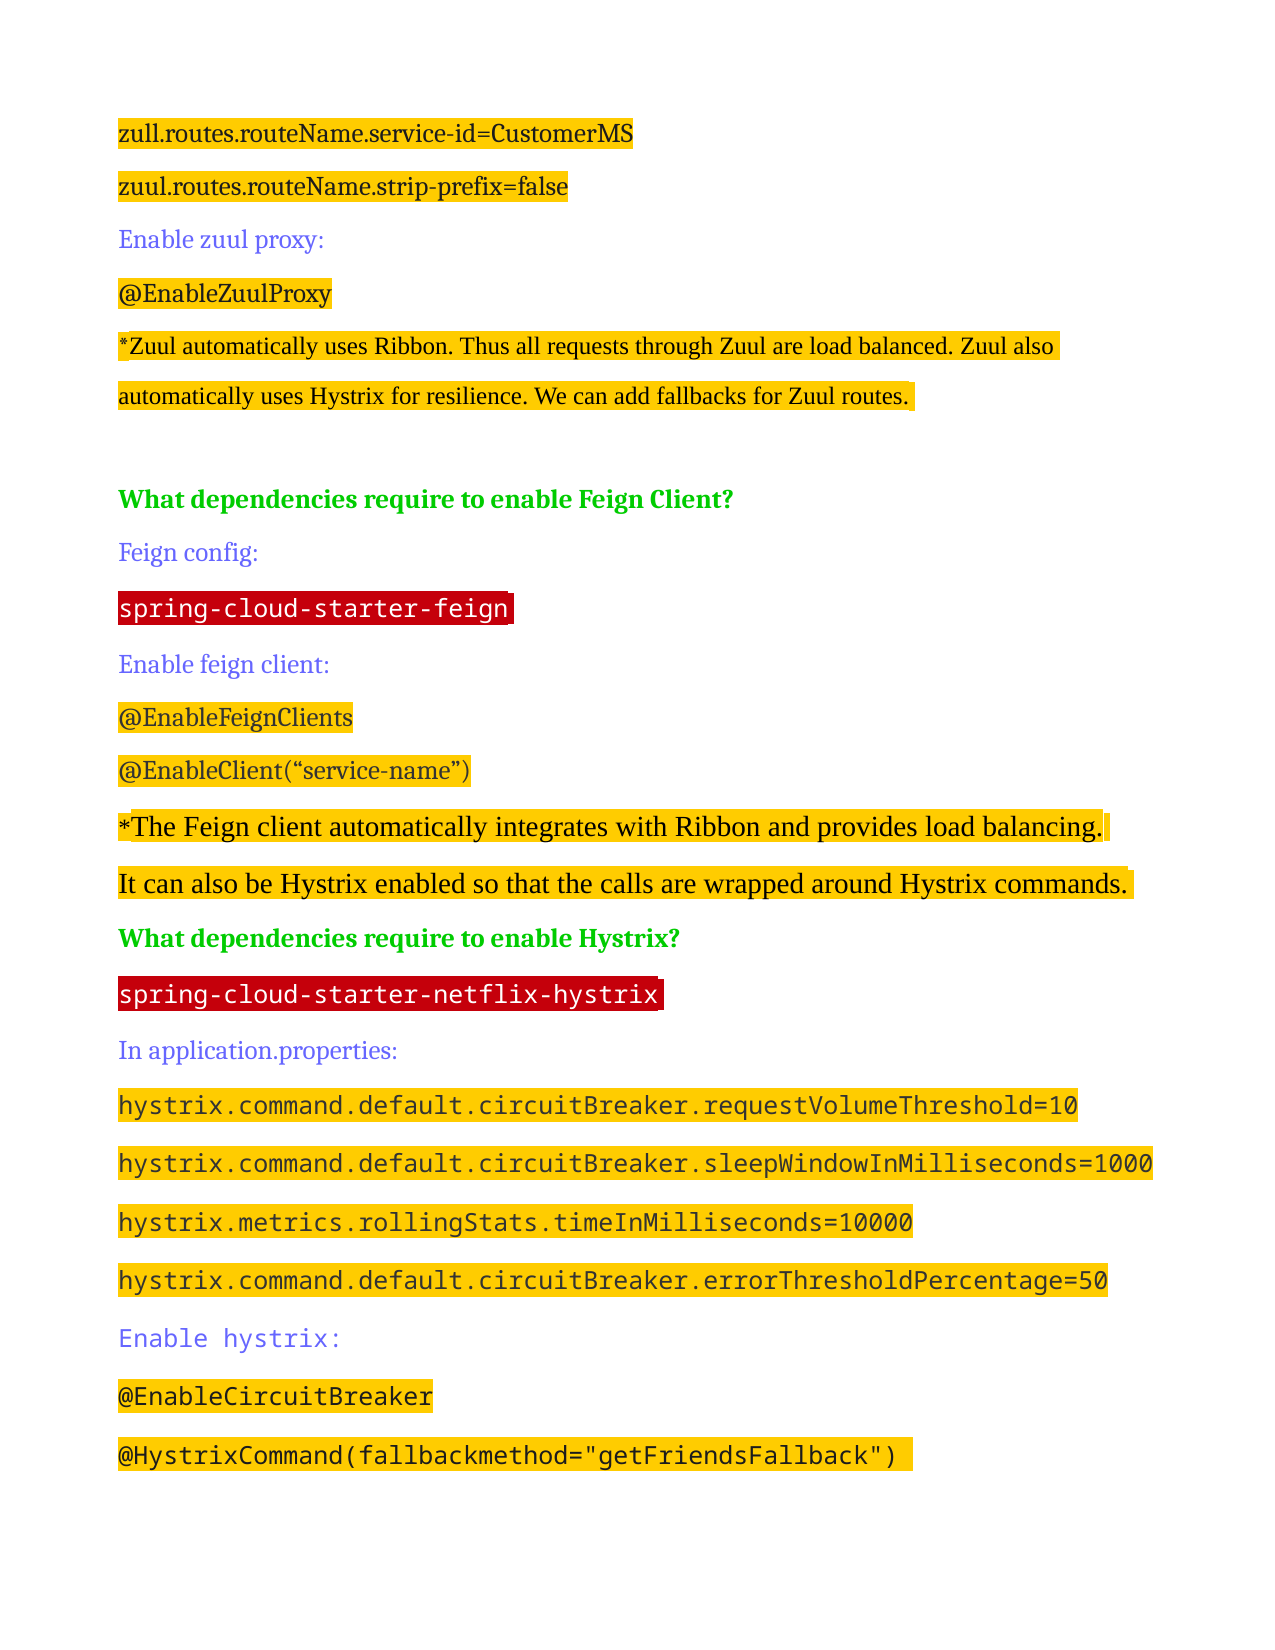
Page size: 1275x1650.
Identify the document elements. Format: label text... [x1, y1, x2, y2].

text hystrix.command.default.circuitBreaker.sleepWindowInMilliseconds=1000hystrix.metrics.rollingStats.timeInMilliseconds=10000 [118, 1146, 1157, 1238]
text zull.routes.routeName.service-id=CustomerMS [118, 118, 1157, 149]
text Feign config: [118, 537, 1157, 569]
text @HystrixCommand(fallbackmethod="getFriendsFallback") [118, 1437, 1157, 1471]
text *The Feign client automatically integrates with Ribbon and provides load balancing. [118, 809, 1157, 842]
text Enable zuul proxy: [118, 224, 1157, 256]
text hystrix.command.default.circuitBreaker.requestVolumeThreshold=10 [118, 1088, 1157, 1122]
text @EnableClient(“service-name”) [118, 755, 1157, 787]
text spring-cloud-starter-feign [118, 591, 1157, 625]
text What dependencies require to enable Feign Client? [118, 484, 1157, 515]
text In application.properties: [118, 1035, 1157, 1066]
text Enable feign client: [118, 649, 1157, 680]
text zuul.routes.routeName.strip-prefix=false [118, 171, 1157, 202]
text Enable hystrix: [118, 1321, 1157, 1355]
text spring-cloud-starter-netflix-hystrix [118, 976, 1157, 1011]
text @EnableCircuitBreaker [118, 1379, 1157, 1413]
text @EnableFeignClients [118, 702, 1157, 733]
text @EnableZuulProxy [118, 278, 1157, 309]
text It can also be Hystrix enabled so that the calls are wrapped around Hystrix commands. [118, 866, 1157, 899]
text What dependencies require to enable Hystrix? [118, 923, 1157, 954]
text hystrix.command.default.circuitBreaker.errorThresholdPercentage=50 [118, 1263, 1157, 1297]
text *Zuul automatically uses Ribbon. Thus all requests through Zuul are load balanced. Zuul also automatically uses Hystrix for resilience. We can add fallbacks for Zuul routes. [118, 331, 1157, 411]
